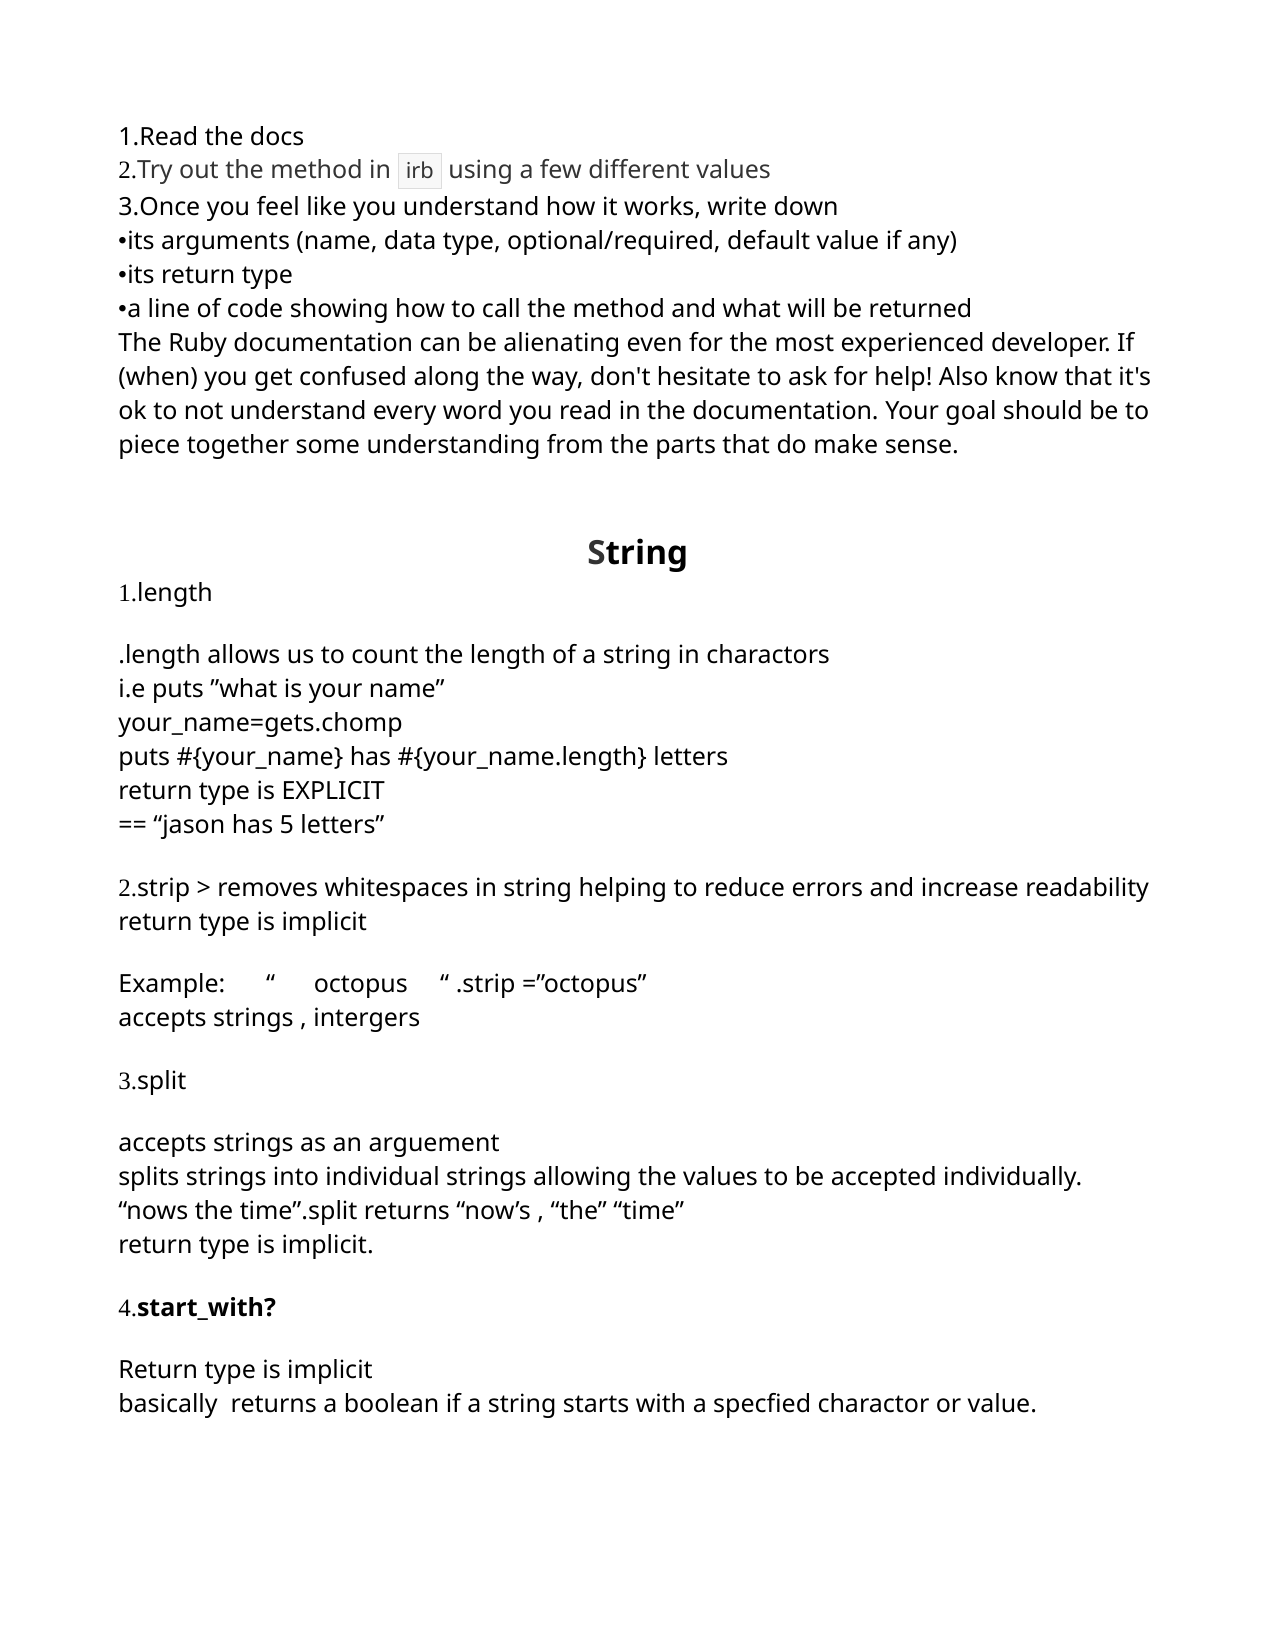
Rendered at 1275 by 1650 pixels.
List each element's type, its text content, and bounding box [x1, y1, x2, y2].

text basically returns a boolean if a string starts with a specfied charactor or value. [118, 1386, 1157, 1420]
text Example: “ octopus “ .strip =”octopus” [118, 966, 1157, 1000]
text String [118, 529, 1157, 574]
text Return type is implicit [118, 1352, 1157, 1386]
text return type is EXPLICIT [118, 773, 1157, 807]
text accepts strings , intergers [118, 1000, 1157, 1034]
list Read the docs [118, 118, 1157, 152]
list .length allows us to count the length of a string in charactors [118, 637, 1157, 671]
list its arguments (name, data type, optional/required, default value if any) [118, 222, 1157, 256]
list using a few different values [442, 152, 1157, 188]
text accepts strings as an arguement [118, 1125, 1157, 1159]
list its return type [118, 256, 1157, 291]
text “nows the time”.split returns “now’s , “the” “time” [118, 1193, 1157, 1227]
text The Ruby documentation can be alienating even for the most experienced developer. If (when) you get confused along the way, don't hesitate to ask for help! Also know that it's ok to not understand every word you read in the documentation. Your goal should be to piece together some understanding from the parts that do make sense. [118, 324, 1157, 461]
list split [118, 1062, 1157, 1096]
list a line of code showing how to call the method and what will be returned [118, 291, 1157, 324]
list Try out the method in irb [118, 152, 441, 188]
list strip > removes whitespaces in string helping to reduce errors and increase readability [118, 869, 1157, 903]
text puts #{your_name} has #{your_name.length} letters [118, 739, 1157, 773]
list return type is implicit [118, 903, 1157, 938]
text splits strings into individual strings allowing the values to be accepted individually. [118, 1159, 1157, 1193]
list Once you feel like you understand how it works, write down [118, 188, 1157, 222]
list start_with? [118, 1289, 1157, 1323]
list i.e puts ”what is your name” [118, 671, 1157, 705]
text return type is implicit. [118, 1227, 1157, 1261]
list length [118, 574, 1157, 608]
text your_name=gets.chomp [118, 705, 1157, 739]
text == “jason has 5 letters” [118, 807, 1157, 841]
